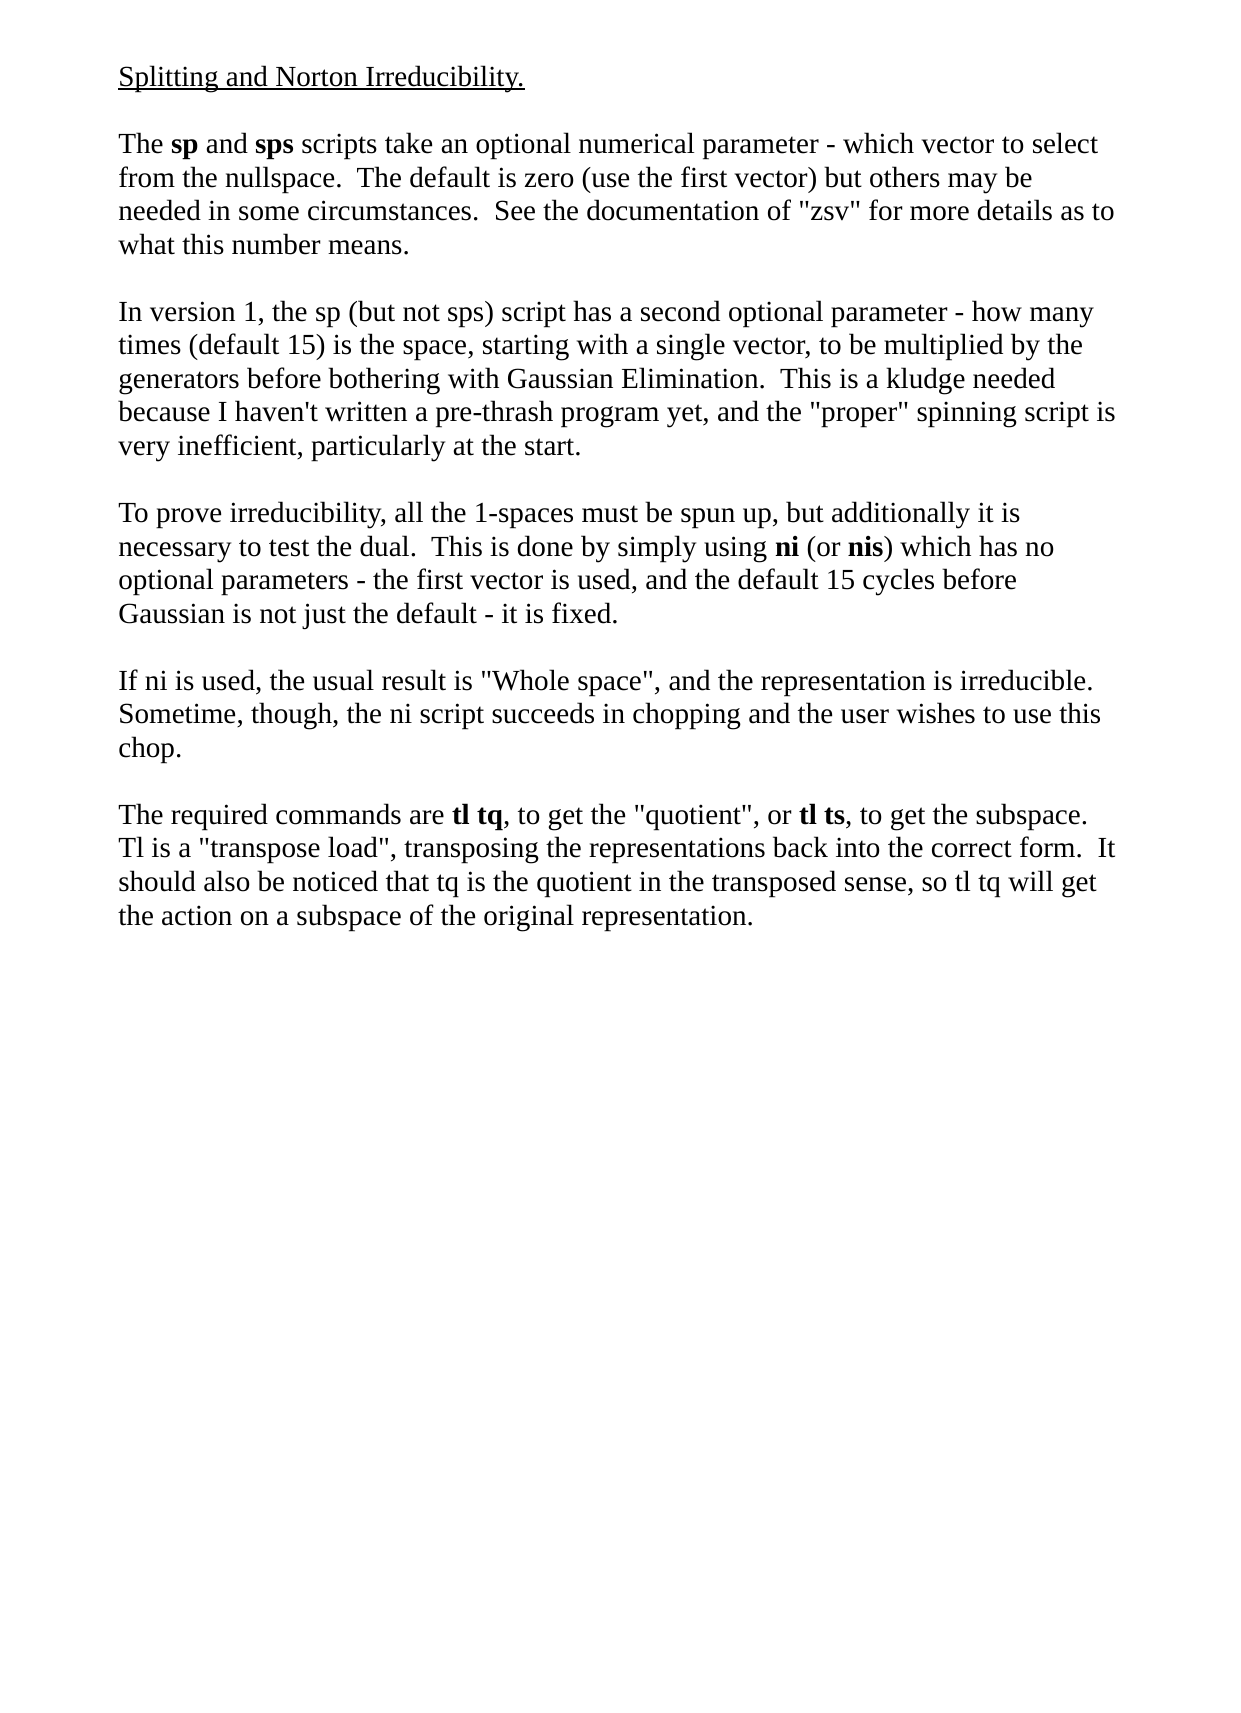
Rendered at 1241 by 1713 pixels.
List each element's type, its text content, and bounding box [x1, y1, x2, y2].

text The sp and sps scripts take an optional numerical parameter - which vector to select from the nullspace. The default is zero (use the first vector) but others may be needed in some circumstances. See the documentation of "zsv" for more details as to what this number means. [118, 126, 1122, 260]
text Splitting and Norton Irreducibility. [118, 59, 1122, 93]
text The required commands are tl tq, to get the "quotient", or tl ts, to get the subspace. Tl is a "transpose load", transposing the representations back into the correct form. It should also be noticed that tq is the quotient in the transposed sense, so tl tq will get the action on a subspace of the original representation. [118, 797, 1122, 931]
text In version 1, the sp (but not sps) script has a second optional parameter - how many times (default 15) is the space, starting with a single vector, to be multiplied by the generators before bothering with Gaussian Elimination. This is a kludge needed because I haven't written a pre-thrash program yet, and the "proper" spinning script is very inefficient, particularly at the start. [118, 294, 1122, 462]
text To prove irreducibility, all the 1-spaces must be spun up, but additionally it is necessary to test the dual. This is done by simply using ni (or nis) which has no optional parameters - the first vector is used, and the default 15 cycles before Gaussian is not just the default - it is fixed. [118, 495, 1122, 629]
text If ni is used, the usual result is "Whole space", and the representation is irreducible. Sometime, though, the ni script succeeds in chopping and the user wishes to use this chop. [118, 663, 1122, 763]
